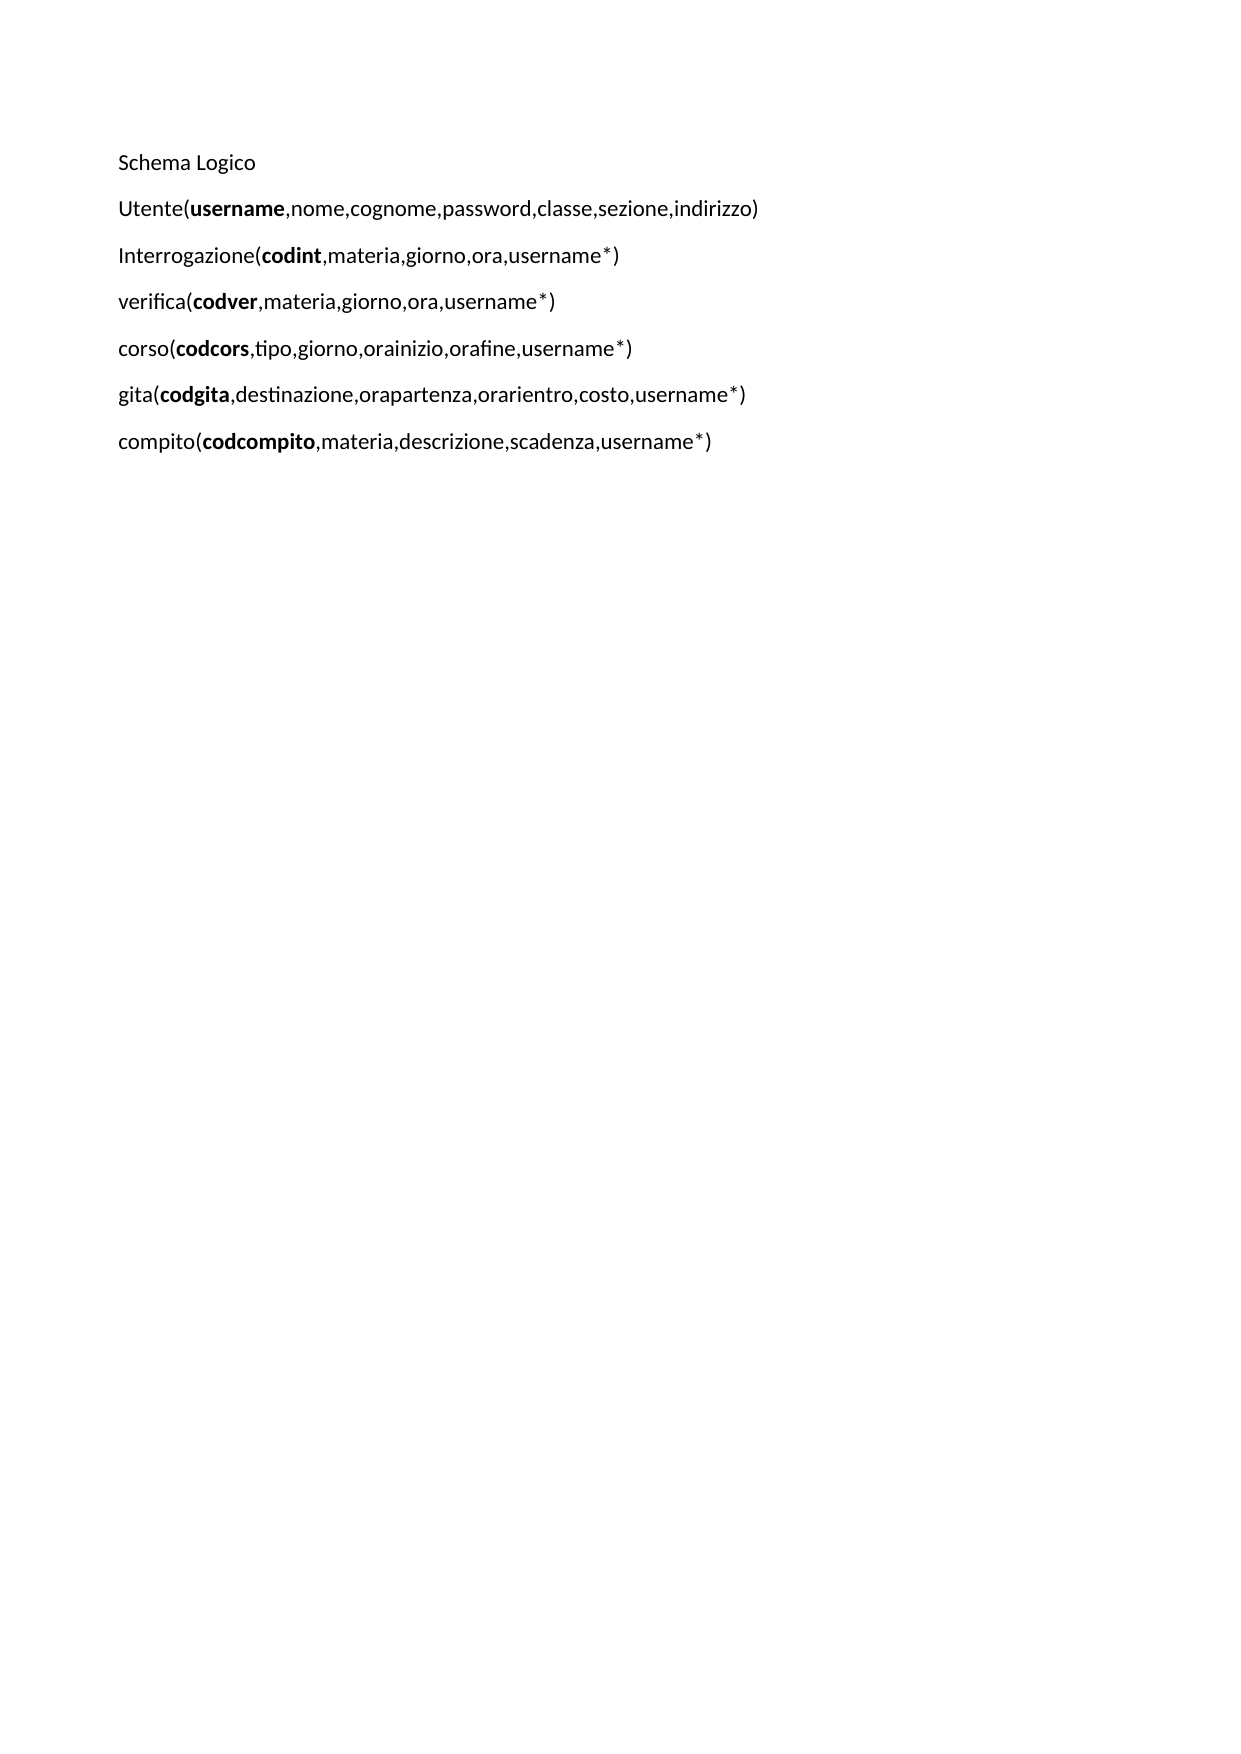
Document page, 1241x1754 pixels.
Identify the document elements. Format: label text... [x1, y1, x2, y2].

text Utente(username,nome,cognome,password,classe,sezione,indirizzo) [118, 194, 1122, 222]
text verifica(codver,materia,giorno,ora,username*) [118, 287, 1122, 315]
text Interrogazione(codint,materia,giorno,ora,username*) [118, 241, 1122, 269]
text corso(codcors,tipo,giorno,orainizio,orafine,username*) [118, 334, 1122, 362]
text Schema Logico [118, 148, 1122, 176]
text gita(codgita,destinazione,orapartenza,orarientro,costo,username*) [118, 380, 1122, 408]
text compito(codcompito,materia,descrizione,scadenza,username*) [118, 427, 1122, 455]
